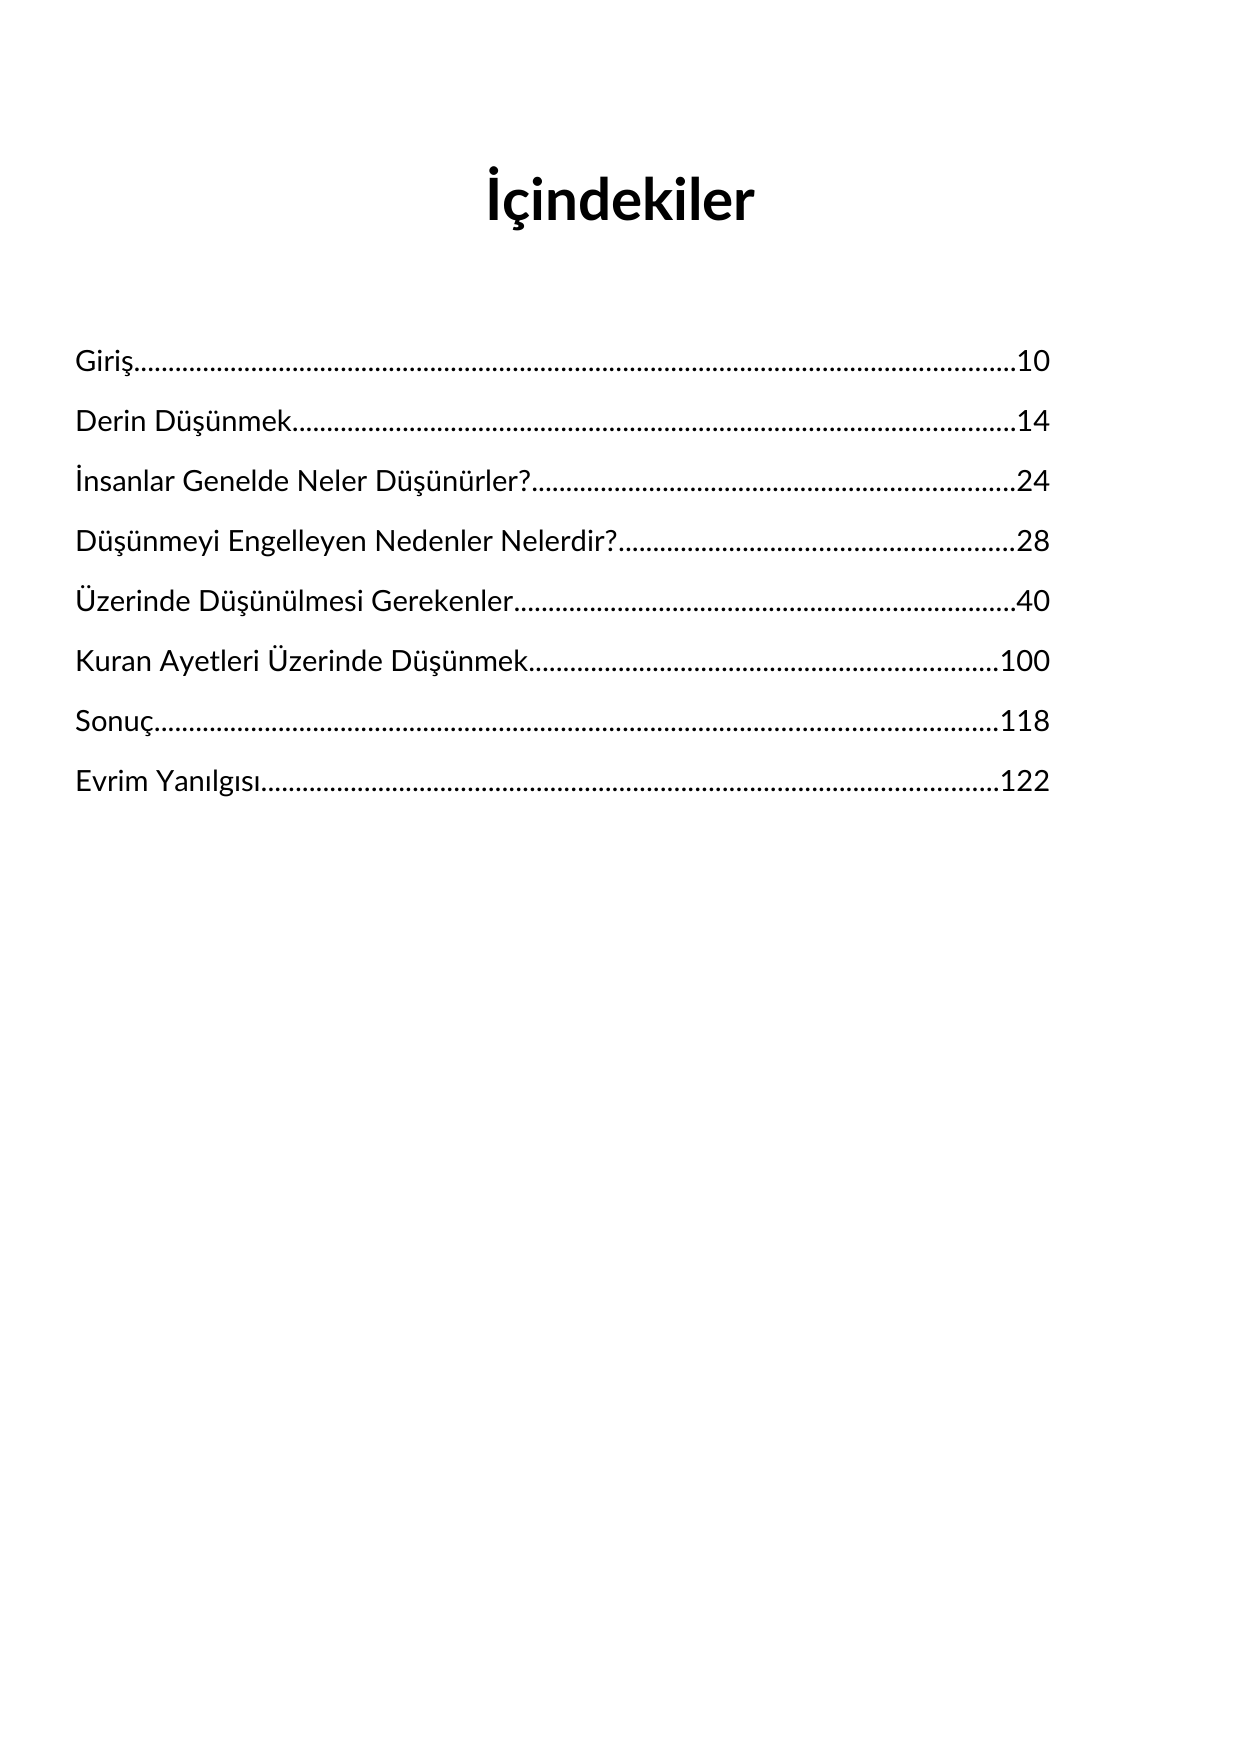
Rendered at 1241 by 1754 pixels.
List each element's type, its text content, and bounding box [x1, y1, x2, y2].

subtitle Evrim Yanılgısı 122 [75, 763, 1165, 798]
subtitle Üzerinde Düşünülmesi Gerekenler 40 [75, 583, 1165, 618]
subtitle Düşünmeyi Engelleyen Nedenler Nelerdir? 28 [75, 523, 1165, 558]
subtitle Giriş 10 [75, 343, 1165, 378]
subtitle İçindekiler [75, 162, 1165, 232]
subtitle Sonuç 118 [75, 703, 1165, 738]
subtitle İnsanlar Genelde Neler Düşünürler? 24 [75, 463, 1165, 498]
subtitle Kuran Ayetleri Üzerinde Düşünmek 100 [75, 643, 1165, 678]
subtitle Derin Düşünmek 14 [75, 403, 1165, 438]
